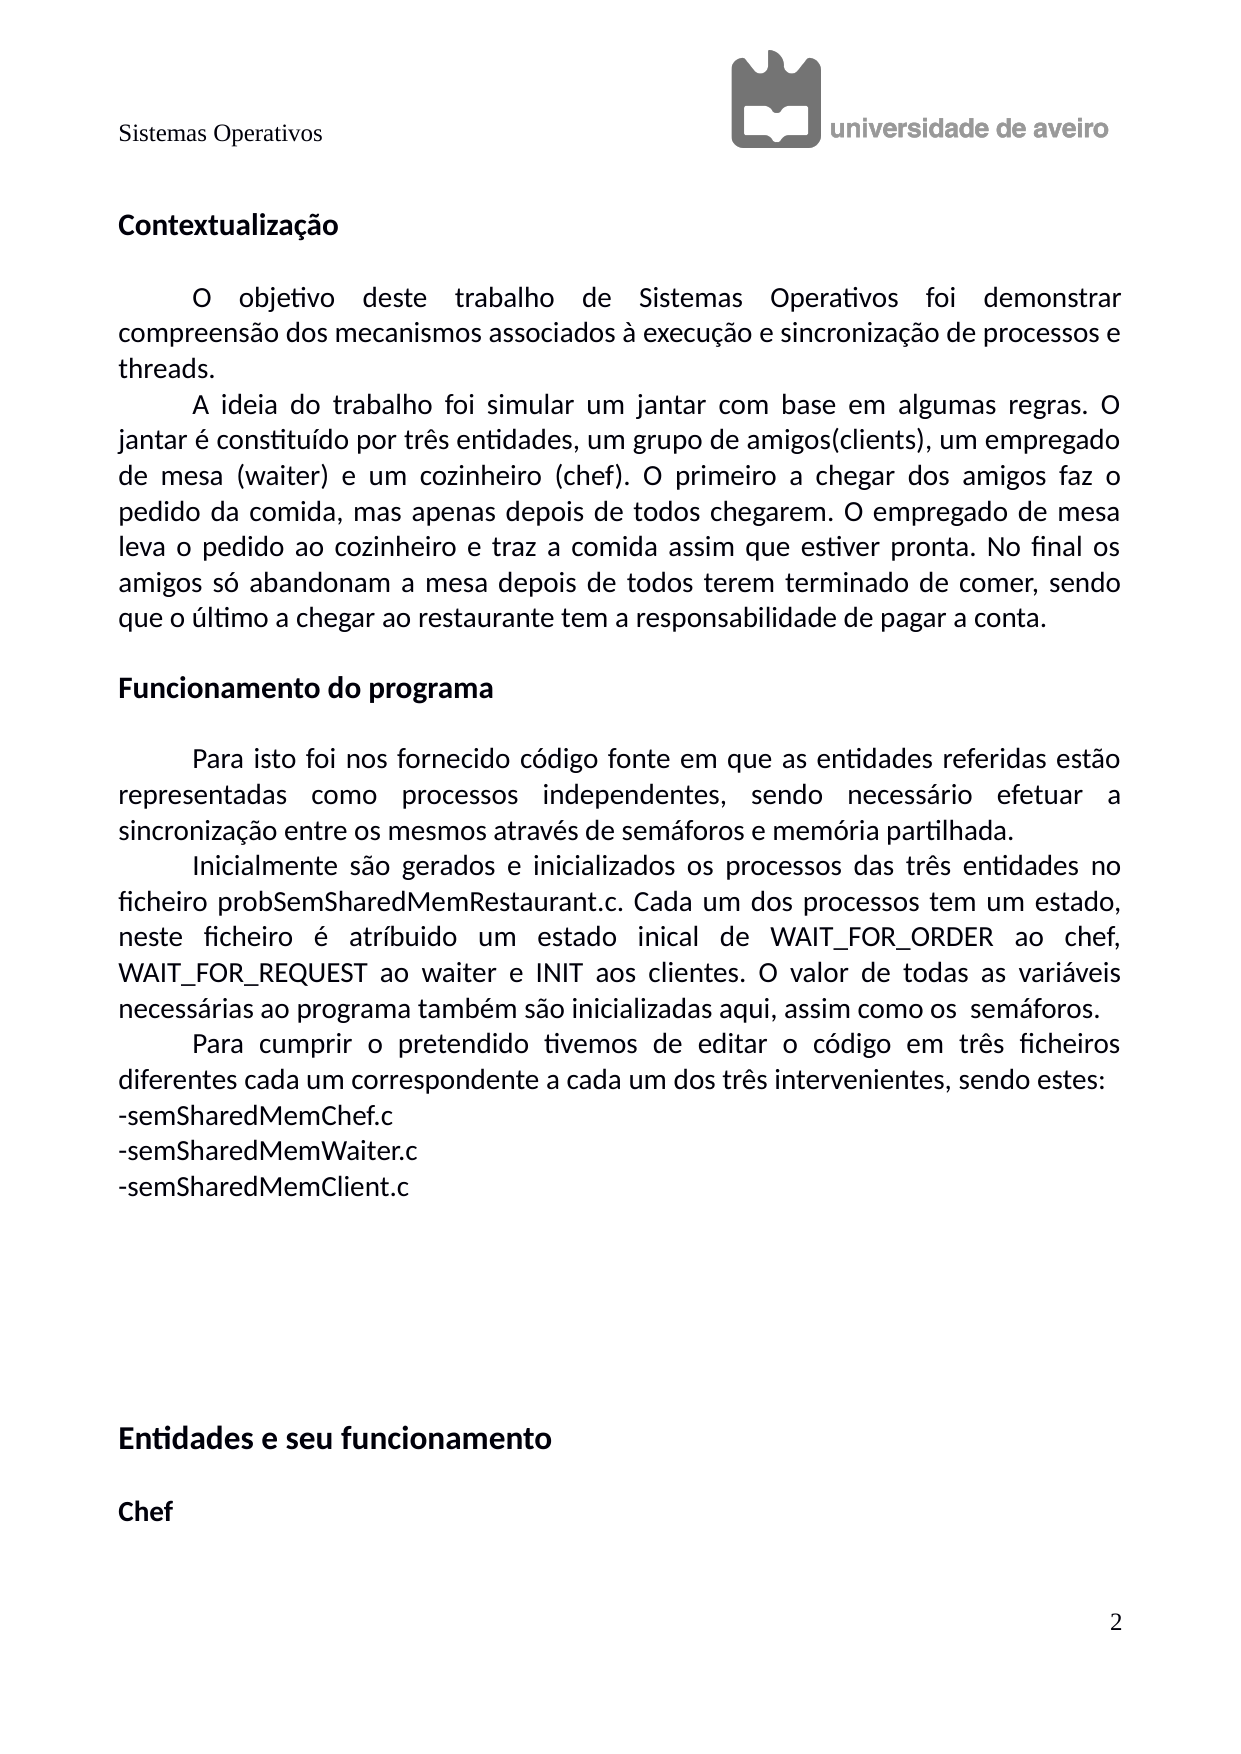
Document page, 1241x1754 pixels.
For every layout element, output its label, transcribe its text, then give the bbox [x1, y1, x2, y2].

text Chef [118, 1493, 1122, 1529]
text Funcionamento do programa [118, 669, 1122, 707]
text -semSharedMemClient.c [118, 1168, 1122, 1203]
text Inicialmente são gerados e inicializados os processos das três entidades no ficheiro probSemSharedMemRestaurant.c. Cada um dos processos tem um estado, neste ficheiro é atríbuido um estado inical de WAIT_FOR_ORDER ao chef, WAIT_FOR_REQUEST ao waiter e INIT aos clientes. O valor de todas as variáveis necessárias ao programa também são inicializadas aqui, assim como os semáforos. [118, 847, 1122, 1025]
text Para cumprir o pretendido tivemos de editar o código em três ficheiros diferentes cada um correspondente a cada um dos três intervenientes, sendo estes: [118, 1025, 1122, 1097]
text Contextualização [118, 205, 1122, 243]
text -semSharedMemChef.c [118, 1097, 1122, 1132]
text Entidades e seu funcionamento [118, 1417, 1122, 1458]
text -semSharedMemWaiter.c [118, 1132, 1122, 1168]
text Para isto foi nos fornecido código fonte em que as entidades referidas estão representadas como processos independentes, sendo necessário efetuar a sincronização entre os mesmos através de semáforos e memória partilhada. [118, 740, 1122, 847]
text A ideia do trabalho foi simular um jantar com base em algumas regras. O jantar é constituído por três entidades, um grupo de amigos(clients), um empregado de mesa (waiter) e um cozinheiro (chef). O primeiro a chegar dos amigos faz o pedido da comida, mas apenas depois de todos chegarem. O empregado de mesa leva o pedido ao cozinheiro e traz a comida assim que estiver pronta. No final os amigos só abandonam a mesa depois de todos terem terminado de comer, sendo que o último a chegar ao restaurante tem a responsabilidade de pagar a conta. [118, 386, 1122, 635]
text O objetivo deste trabalho de Sistemas Operativos foi demonstrar compreensão dos mecanismos associados à execução e sincronização de processos e threads. [118, 279, 1122, 386]
